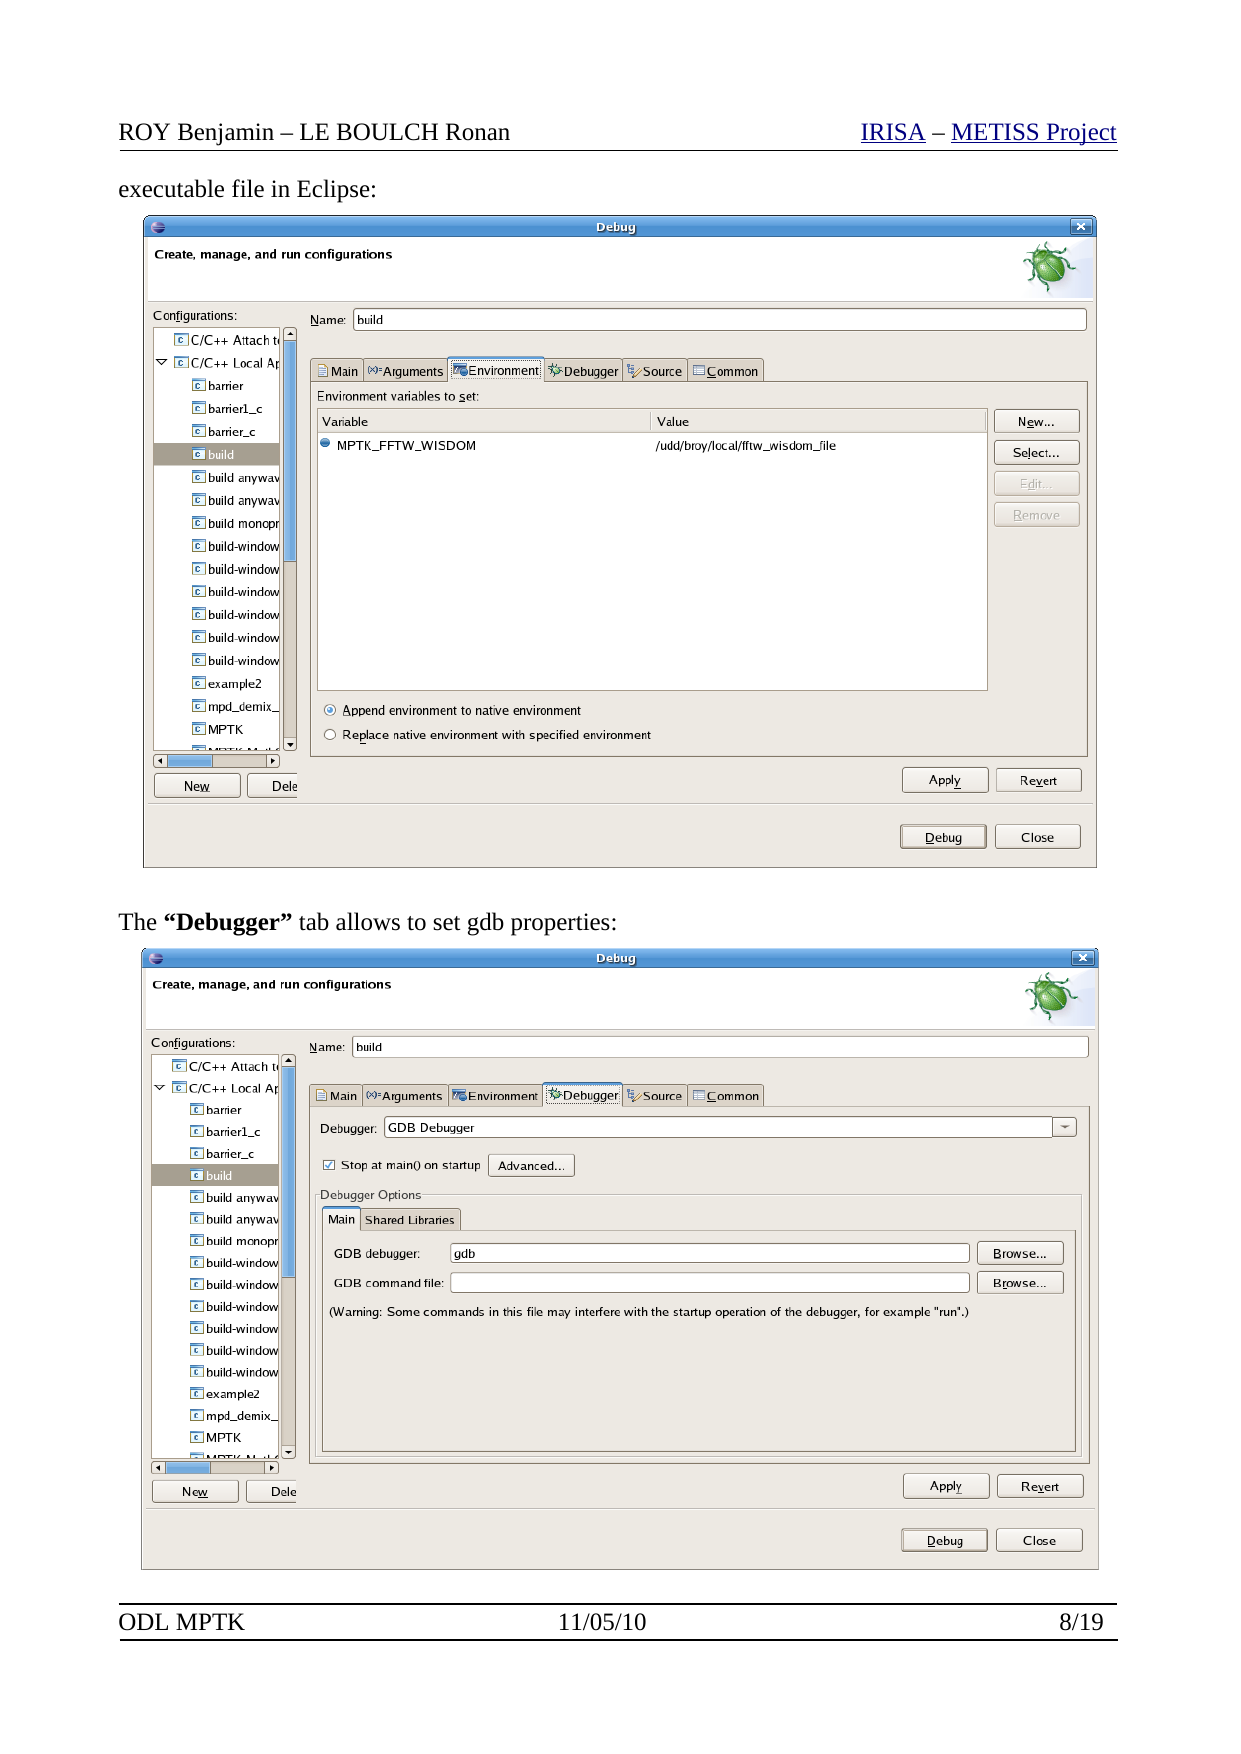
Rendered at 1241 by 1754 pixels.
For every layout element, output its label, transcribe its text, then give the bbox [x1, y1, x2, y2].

picture [143, 215, 1097, 868]
picture [141, 948, 1099, 1570]
text The “Debugger” tab allows to set gdb properties: [118, 908, 1122, 936]
text executable file in Eclipse: [118, 175, 1122, 203]
